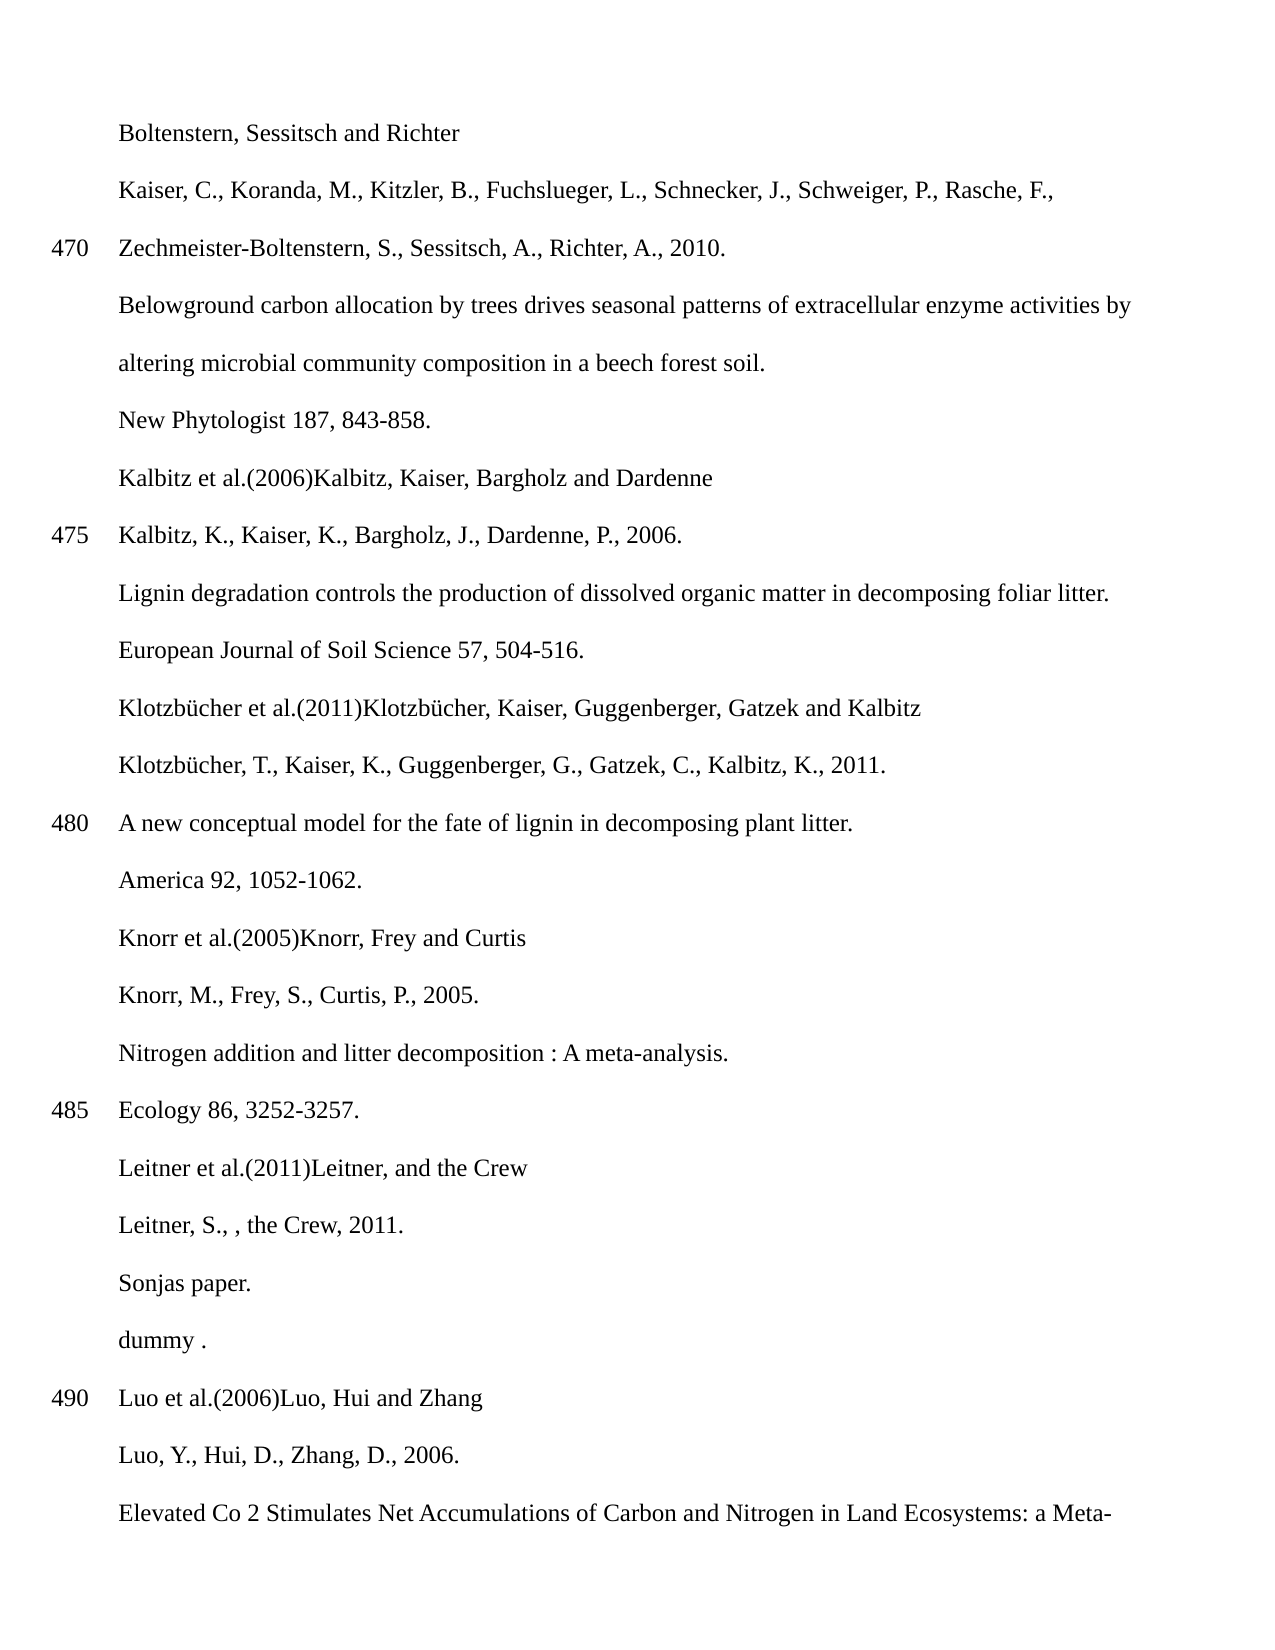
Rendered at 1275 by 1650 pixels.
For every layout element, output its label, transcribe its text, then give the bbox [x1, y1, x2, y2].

text Kalbitz, K., Kaiser, K., Bargholz, J., Dardenne, P., 2006. Lignin degradation controls the production of dissolved organic matter in decomposing foliar litter. European Journal of Soil Science 57, 504-516. [118, 521, 1157, 664]
text Knorr, M., Frey, S., Curtis, P., 2005. Nitrogen addition and litter decomposition : A meta-analysis. Ecology 86, 3252-3257. [118, 981, 1157, 1124]
text Klotzbücher, T., Kaiser, K., Guggenberger, G., Gatzek, C., Kalbitz, K., 2011. A new conceptual model for the fate of lignin in decomposing plant litter. America 92, 1052-1062. [118, 751, 1157, 894]
text Leitner et al.(2011)Leitner, and the Crew [118, 1153, 1157, 1182]
text Leitner, S., , the Crew, 2011. Sonjas paper. dummy . [118, 1211, 1157, 1354]
text Boltenstern, Sessitsch and Richter [118, 118, 1157, 147]
text Kalbitz et al.(2006)Kalbitz, Kaiser, Bargholz and Dardenne [118, 463, 1157, 492]
text Klotzbücher et al.(2011)Klotzbücher, Kaiser, Guggenberger, Gatzek and Kalbitz [118, 693, 1157, 722]
text Knorr et al.(2005)Knorr, Frey and Curtis [118, 923, 1157, 952]
text Kaiser, C., Koranda, M., Kitzler, B., Fuchslueger, L., Schnecker, J., Schweiger, P., Rasche, F., Zechmeister-Boltenstern, S., Sessitsch, A., Richter, A., 2010. Belowground carbon allocation by trees drives seasonal patterns of extracellular enzyme activities by altering microbial community composition in a beech forest soil. New Phytologist 187, 843-858. [118, 176, 1157, 434]
text Luo et al.(2006)Luo, Hui and Zhang [118, 1383, 1157, 1412]
text Luo, Y., Hui, D., Zhang, D., 2006. Elevated Co 2 Stimulates Net Accumulations of Carbon and Nitrogen in Land Ecosystems: a Meta- [118, 1441, 1157, 1527]
